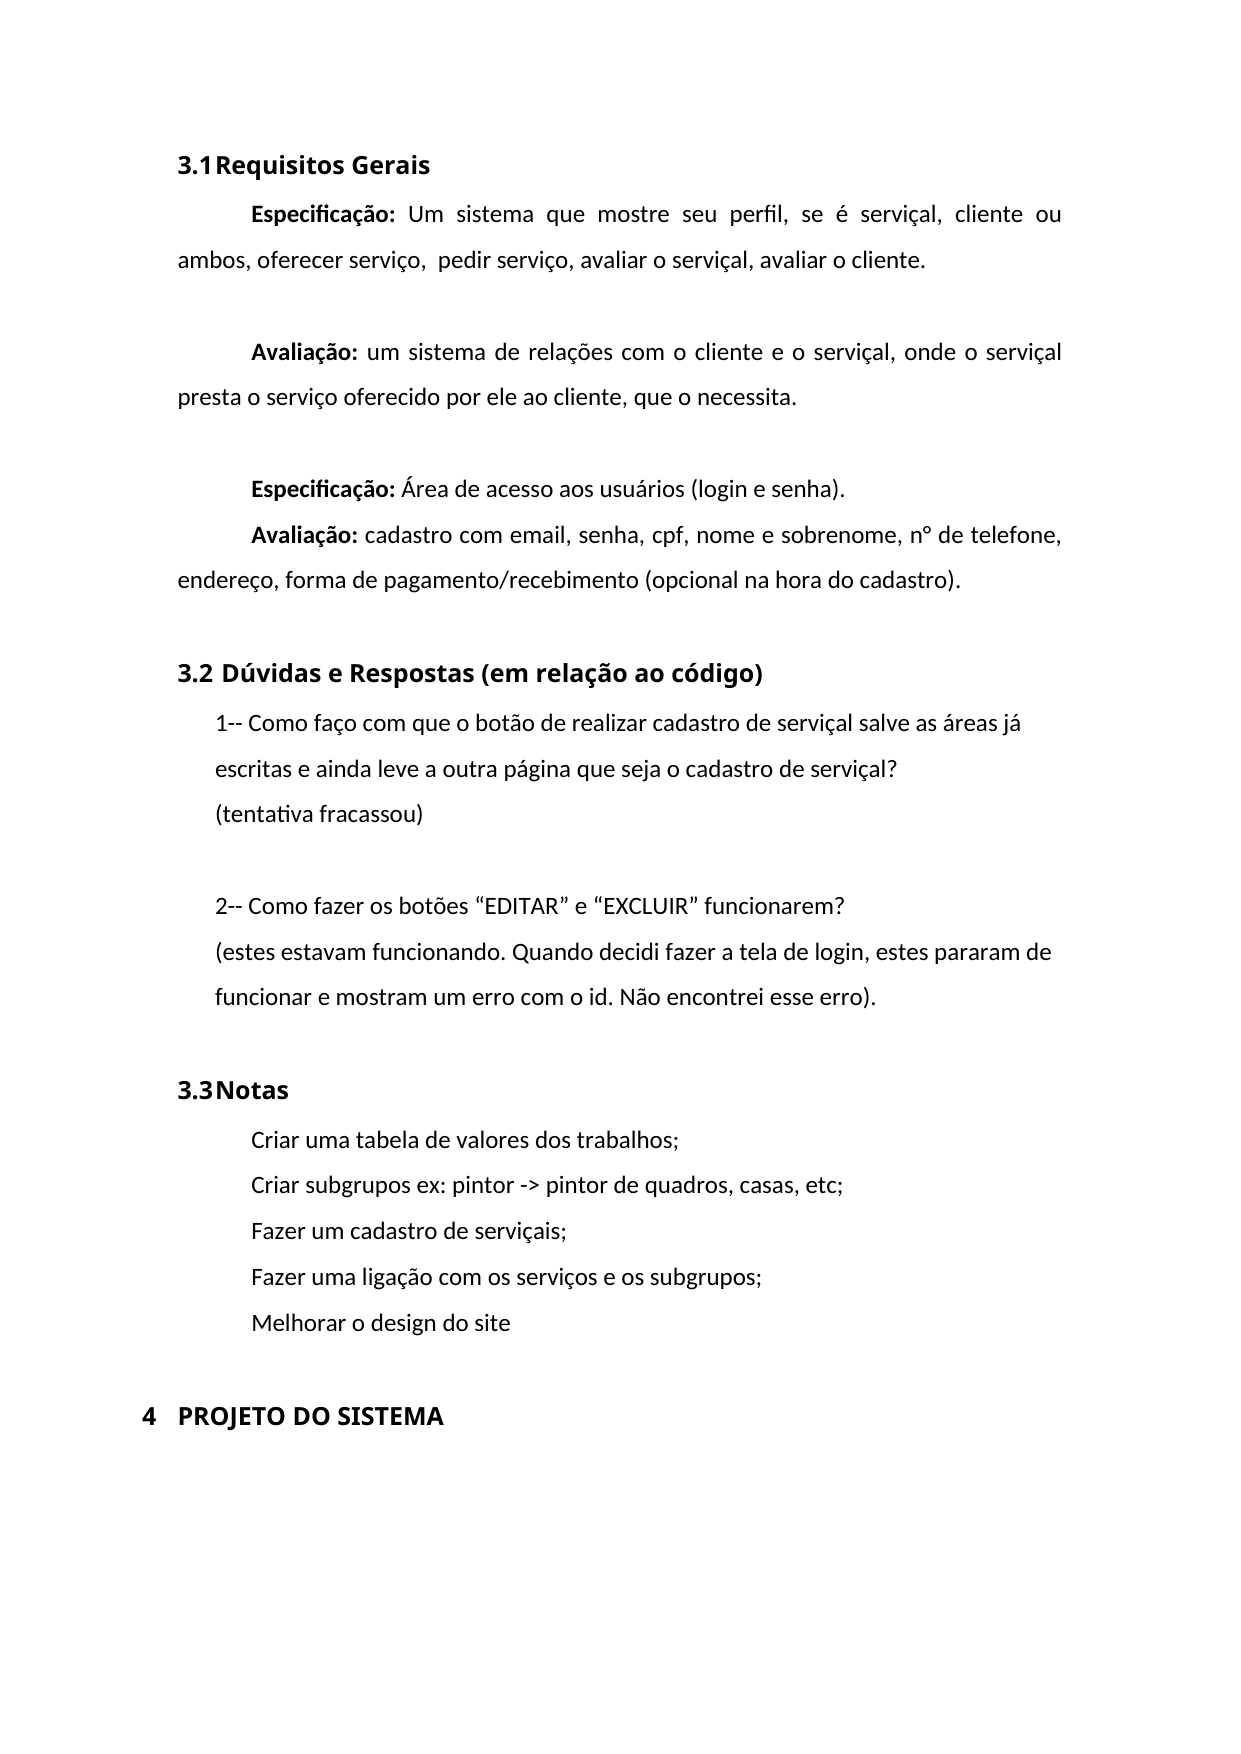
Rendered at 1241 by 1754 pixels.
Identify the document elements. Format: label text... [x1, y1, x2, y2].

text Criar subgrupos ex: pintor -> pintor de quadros, casas, etc; [177, 1169, 1063, 1200]
text Fazer uma ligação com os serviços e os subgrupos; [177, 1261, 1063, 1292]
subtitle Dúvidas e Respostas (em relação ao código) [177, 656, 1063, 690]
text Avaliação: cadastro com email, senha, cpf, nome e sobrenome, n° de telefone, endereço, forma de pagamento/recebimento (opcional na hora do cadastro). [177, 519, 1063, 595]
text Criar uma tabela de valores dos trabalhos; [177, 1124, 1063, 1154]
text Especificação: Área de acesso aos usuários (login e senha). [177, 473, 1063, 503]
list (tentativa fracassou) [177, 798, 1063, 829]
subtitle PROJETO DO SISTEMA [142, 1398, 1063, 1432]
list 2-- Como fazer os botões “EDITAR” e “EXCLUIR” funcionarem? [177, 890, 1063, 920]
subtitle Notas [177, 1073, 1063, 1107]
text Fazer um cadastro de serviçais; [177, 1215, 1063, 1246]
list 1-- Como faço com que o botão de realizar cadastro de serviçal salve as áreas já escritas e ainda leve a outra página que seja o cadastro de serviçal? [177, 707, 1063, 783]
list (estes estavam funcionando. Quando decidi fazer a tela de login, estes pararam de funcionar e mostram um erro com o id. Não encontrei esse erro). [177, 936, 1063, 1012]
text Especificação: Um sistema que mostre seu perfil, se é serviçal, cliente ou ambos, oferecer serviço, pedir serviço, avaliar o serviçal, avaliar o cliente. [177, 199, 1063, 275]
text Melhorar o design do site [177, 1307, 1063, 1337]
text Avaliação: um sistema de relações com o cliente e o serviçal, onde o serviçal presta o serviço oferecido por ele ao cliente, que o necessita. [177, 336, 1063, 412]
subtitle Requisitos Gerais [177, 148, 1063, 182]
